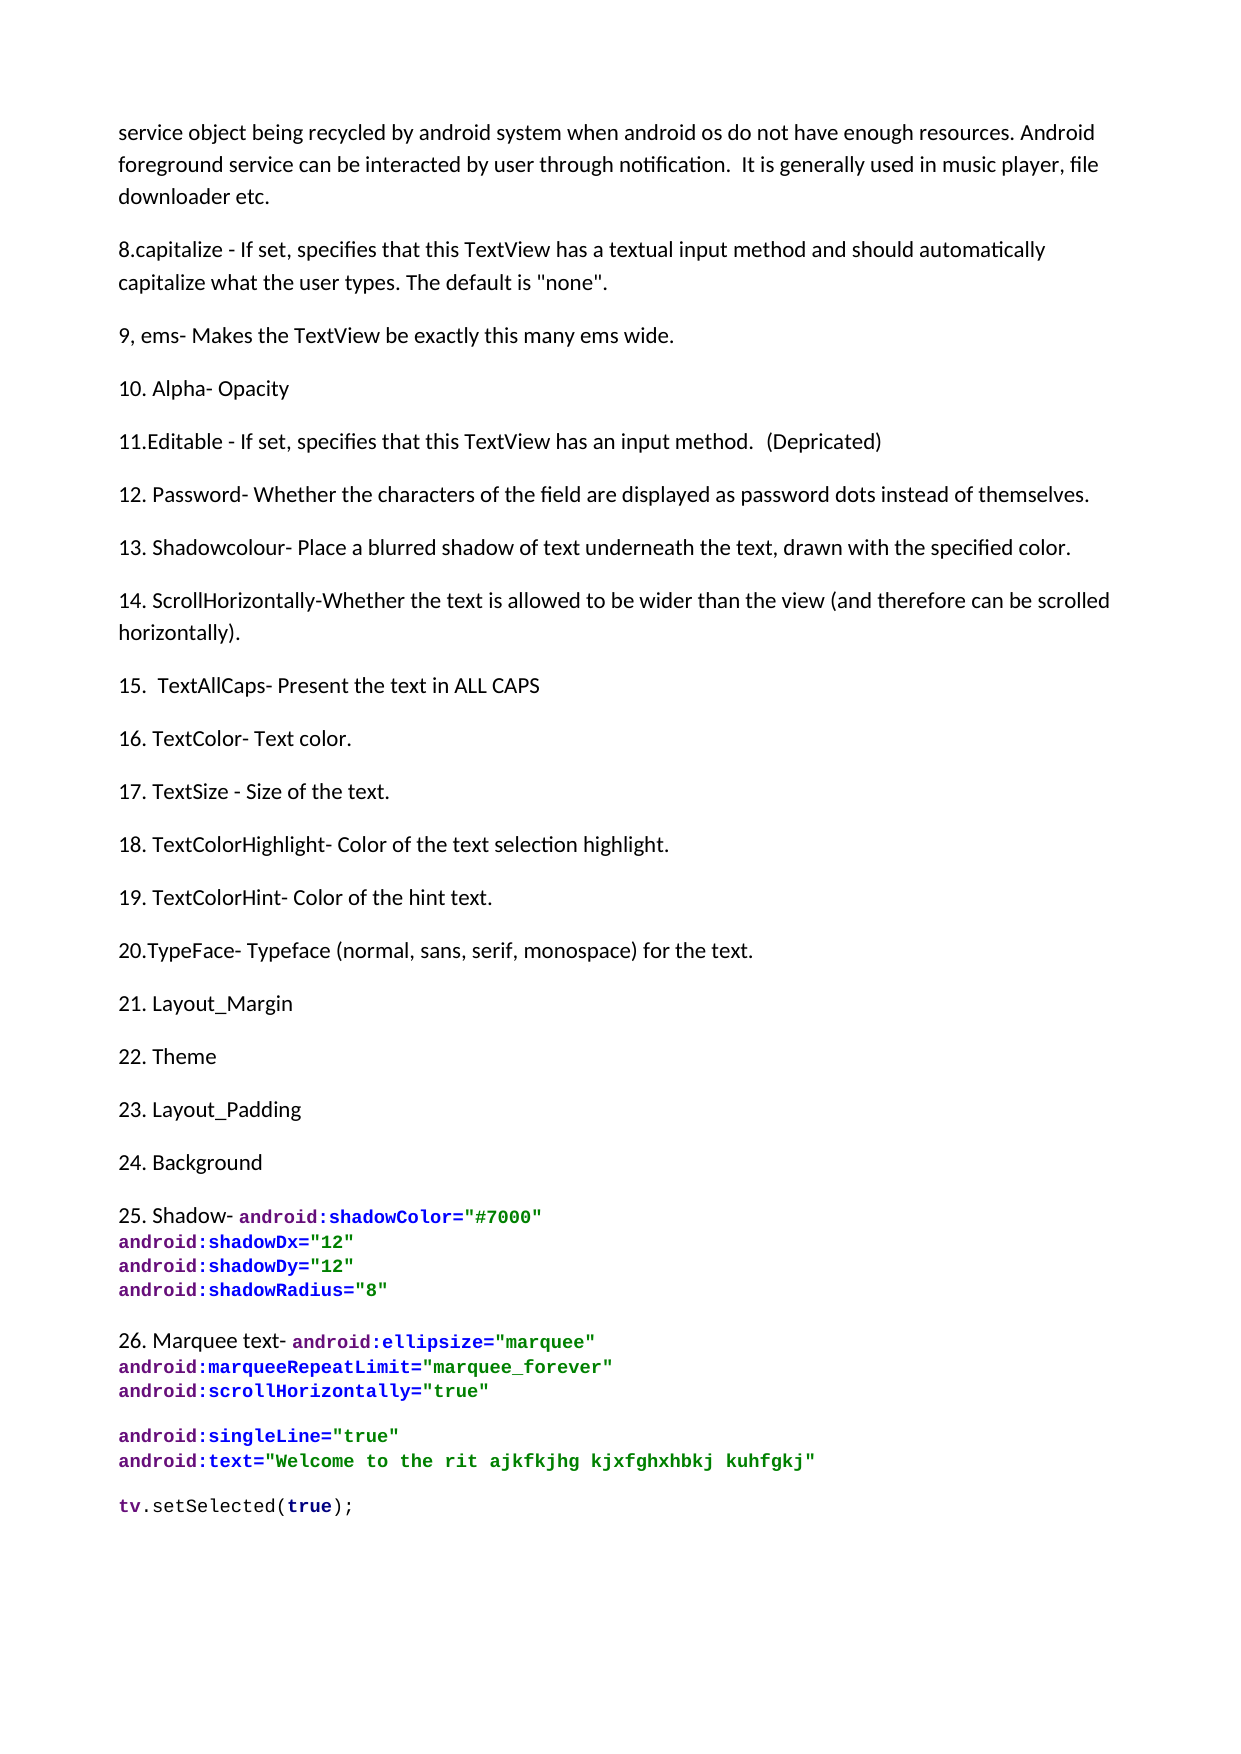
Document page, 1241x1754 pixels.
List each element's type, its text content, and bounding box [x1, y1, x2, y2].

text 15. TextAllCaps- Present the text in ALL CAPS [118, 671, 1122, 699]
text 17. TextSize - Size of the text. [118, 777, 1122, 805]
text 26. Marquee text- android:ellipsize="marquee" android:marqueeRepeatLimit="marquee_forever" android:scrollHorizontally="true" [118, 1326, 1122, 1403]
text tv.setSelected(true); [118, 1497, 1122, 1518]
text 24. Background [118, 1148, 1122, 1176]
text 13. Shadowcolour- Place a blurred shadow of text underneath the text, drawn with the specified color. [118, 533, 1122, 561]
text 21. Layout_Margin [118, 989, 1122, 1017]
text 11.Editable - If set, specifies that this TextView has an input method. (Depricated) [118, 427, 1122, 455]
text service object being recycled by android system when android os do not have enough resources. Android foreground service can be interacted by user through notification. It is generally used in music player, file downloader etc. [118, 118, 1122, 211]
text 9, ems- Makes the TextView be exactly this many ems wide. [118, 321, 1122, 349]
text 10. Alpha- Opacity [118, 374, 1122, 402]
text 25. Shadow- android:shadowColor="#7000" android:shadowDx="12" android:shadowDy="12" android:shadowRadius="8" [118, 1201, 1122, 1302]
text 16. TextColor- Text color. [118, 724, 1122, 752]
text 18. TextColorHighlight- Color of the text selection highlight. [118, 830, 1122, 858]
text 20.TypeFace- Typeface (normal, sans, serif, monospace) for the text. [118, 936, 1122, 964]
text 14. ScrollHorizontally-Whether the text is allowed to be wider than the view (and therefore can be scrolled horizontally). [118, 586, 1122, 646]
text android:singleLine="true" android:text="Welcome to the rit ajkfkjhg kjxfghxhbkj kuhfgkj" [118, 1427, 1122, 1473]
text 23. Layout_Padding [118, 1095, 1122, 1123]
text 22. Theme [118, 1042, 1122, 1070]
text 12. Password- Whether the characters of the field are displayed as password dots instead of themselves. [118, 480, 1122, 508]
text 8.capitalize - If set, specifies that this TextView has a textual input method and should automatically capitalize what the user types. The default is "none". [118, 236, 1122, 296]
text 19. TextColorHint- Color of the hint text. [118, 883, 1122, 911]
